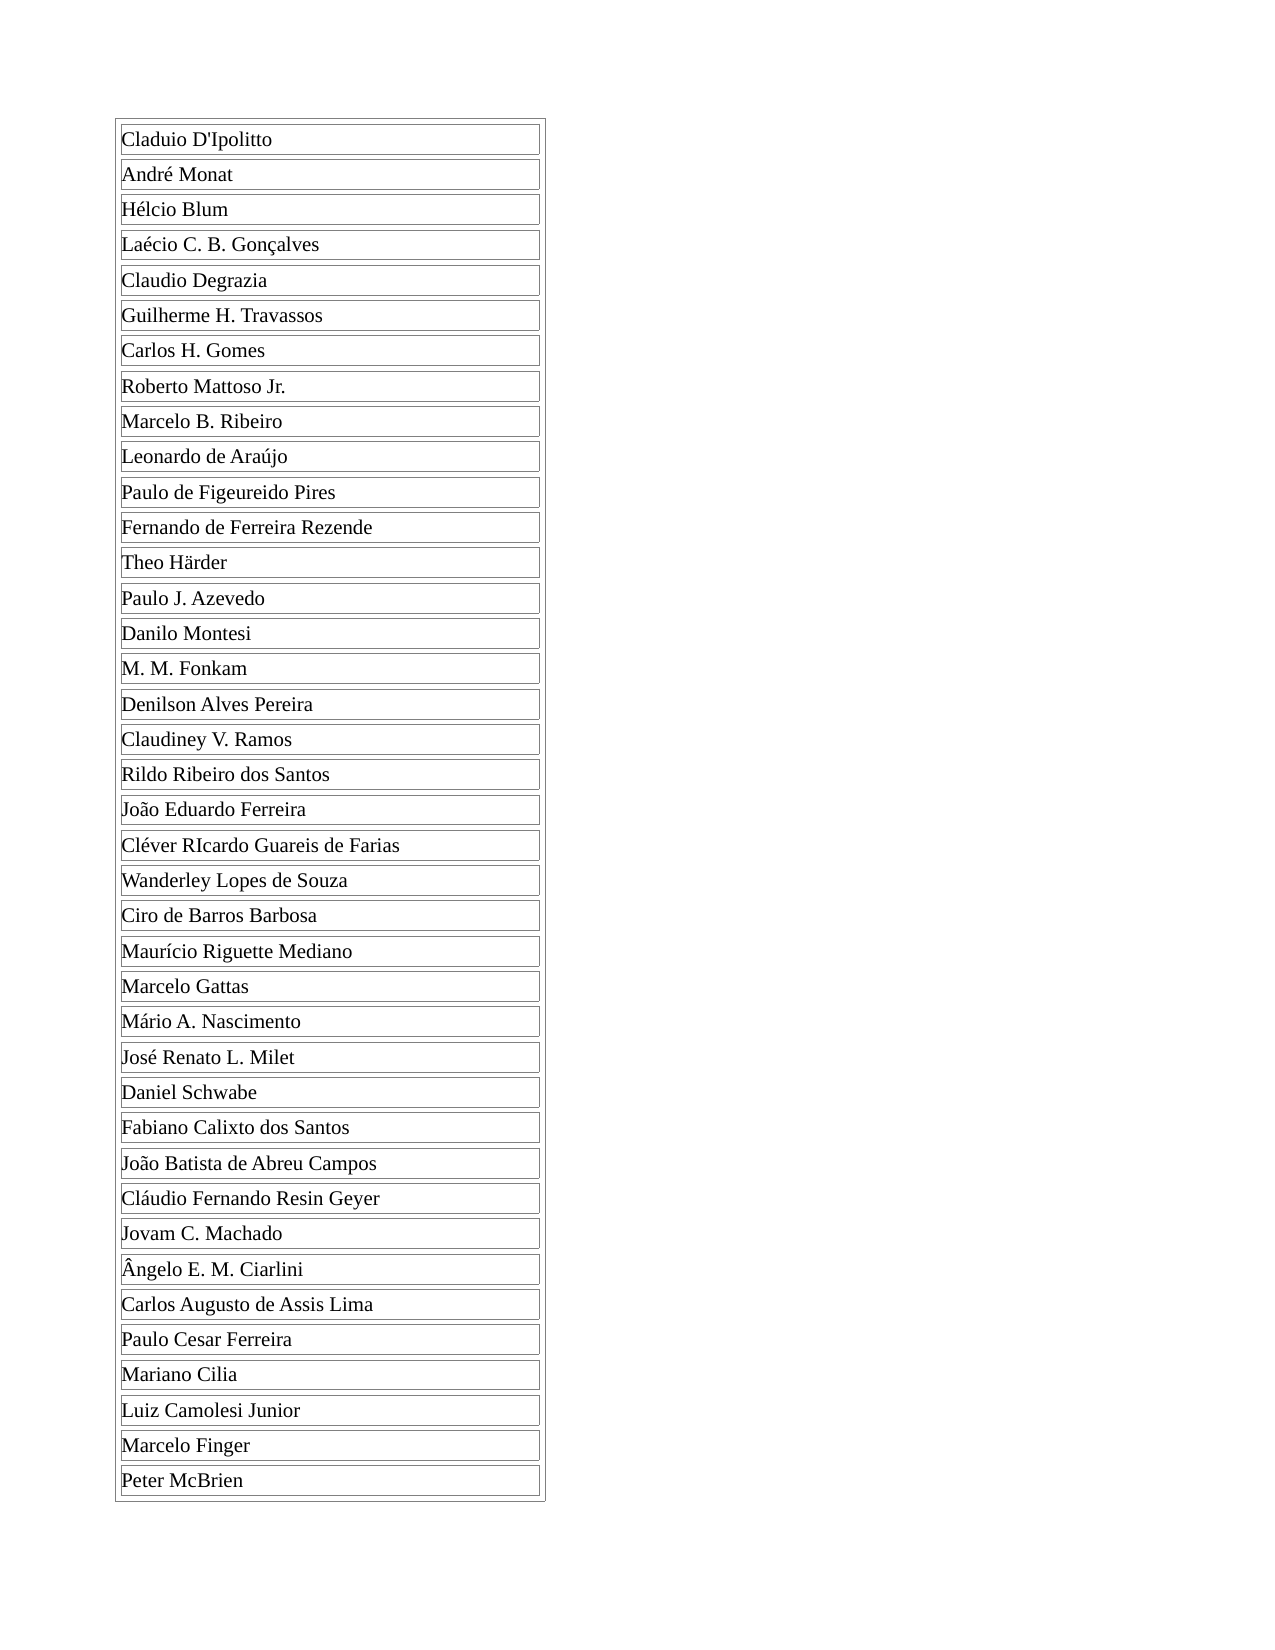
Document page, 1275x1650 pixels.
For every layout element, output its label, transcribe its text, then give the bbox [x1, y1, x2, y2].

table_cell Cléver RIcardo Guareis de Farias [118, 824, 542, 860]
table_cell Denilson Alves Pereira [118, 683, 542, 718]
table_cell Peter McBrien [118, 1460, 542, 1495]
table_cell Marcelo Finger [118, 1425, 542, 1460]
table_cell João Batista de Abreu Campos [118, 1142, 542, 1177]
table_cell Daniel Schwabe [118, 1072, 542, 1107]
table_cell Paulo Cesar Ferreira [118, 1319, 542, 1354]
table_cell João Eduardo Ferreira [118, 789, 542, 824]
table_cell Wanderley Lopes de Souza [118, 860, 542, 895]
table_cell Roberto Mattoso Jr. [118, 365, 542, 401]
table_cell Jovam C. Machado [118, 1213, 542, 1248]
table_cell Fernando de Ferreira Rezende [118, 507, 542, 542]
table_cell Marcelo Gattas [118, 966, 542, 1001]
table_cell Luiz Camolesi Junior [118, 1389, 542, 1425]
table_cell Claduio D'Ipolitto [118, 119, 542, 153]
table_cell Marcelo B. Ribeiro [118, 401, 542, 436]
table_cell Claudiney V. Ramos [118, 719, 542, 754]
table_cell M. M. Fonkam [118, 648, 542, 683]
table_cell Maurício Riguette Mediano [118, 930, 542, 966]
table_cell Paulo J. Azevedo [118, 577, 542, 612]
table_cell Mário A. Nascimento [118, 1001, 542, 1036]
table_cell Mariano Cilia [118, 1354, 542, 1389]
table_cell José Renato L. Milet [118, 1036, 542, 1072]
table_cell Carlos Augusto de Assis Lima [118, 1284, 542, 1319]
table_cell Ciro de Barros Barbosa [118, 895, 542, 930]
table_cell Carlos H. Gomes [118, 330, 542, 365]
table_cell Laécio C. B. Gonçalves [118, 224, 542, 259]
table_cell Hélcio Blum [118, 189, 542, 224]
table_cell Guilherme H. Travassos [118, 295, 542, 330]
table_cell Leonardo de Araújo [118, 436, 542, 471]
table_cell Rildo Ribeiro dos Santos [118, 754, 542, 789]
table_cell Cláudio Fernando Resin Geyer [118, 1178, 542, 1213]
table_cell Theo Härder [118, 542, 542, 577]
table_cell Ângelo E. M. Ciarlini [118, 1248, 542, 1283]
table_cell Fabiano Calixto dos Santos [118, 1107, 542, 1142]
table_cell André Monat [118, 154, 542, 189]
table_cell Claudio Degrazia [118, 259, 542, 295]
table_cell Danilo Montesi [118, 613, 542, 648]
table_cell Paulo de Figeureido Pires [118, 471, 542, 507]
